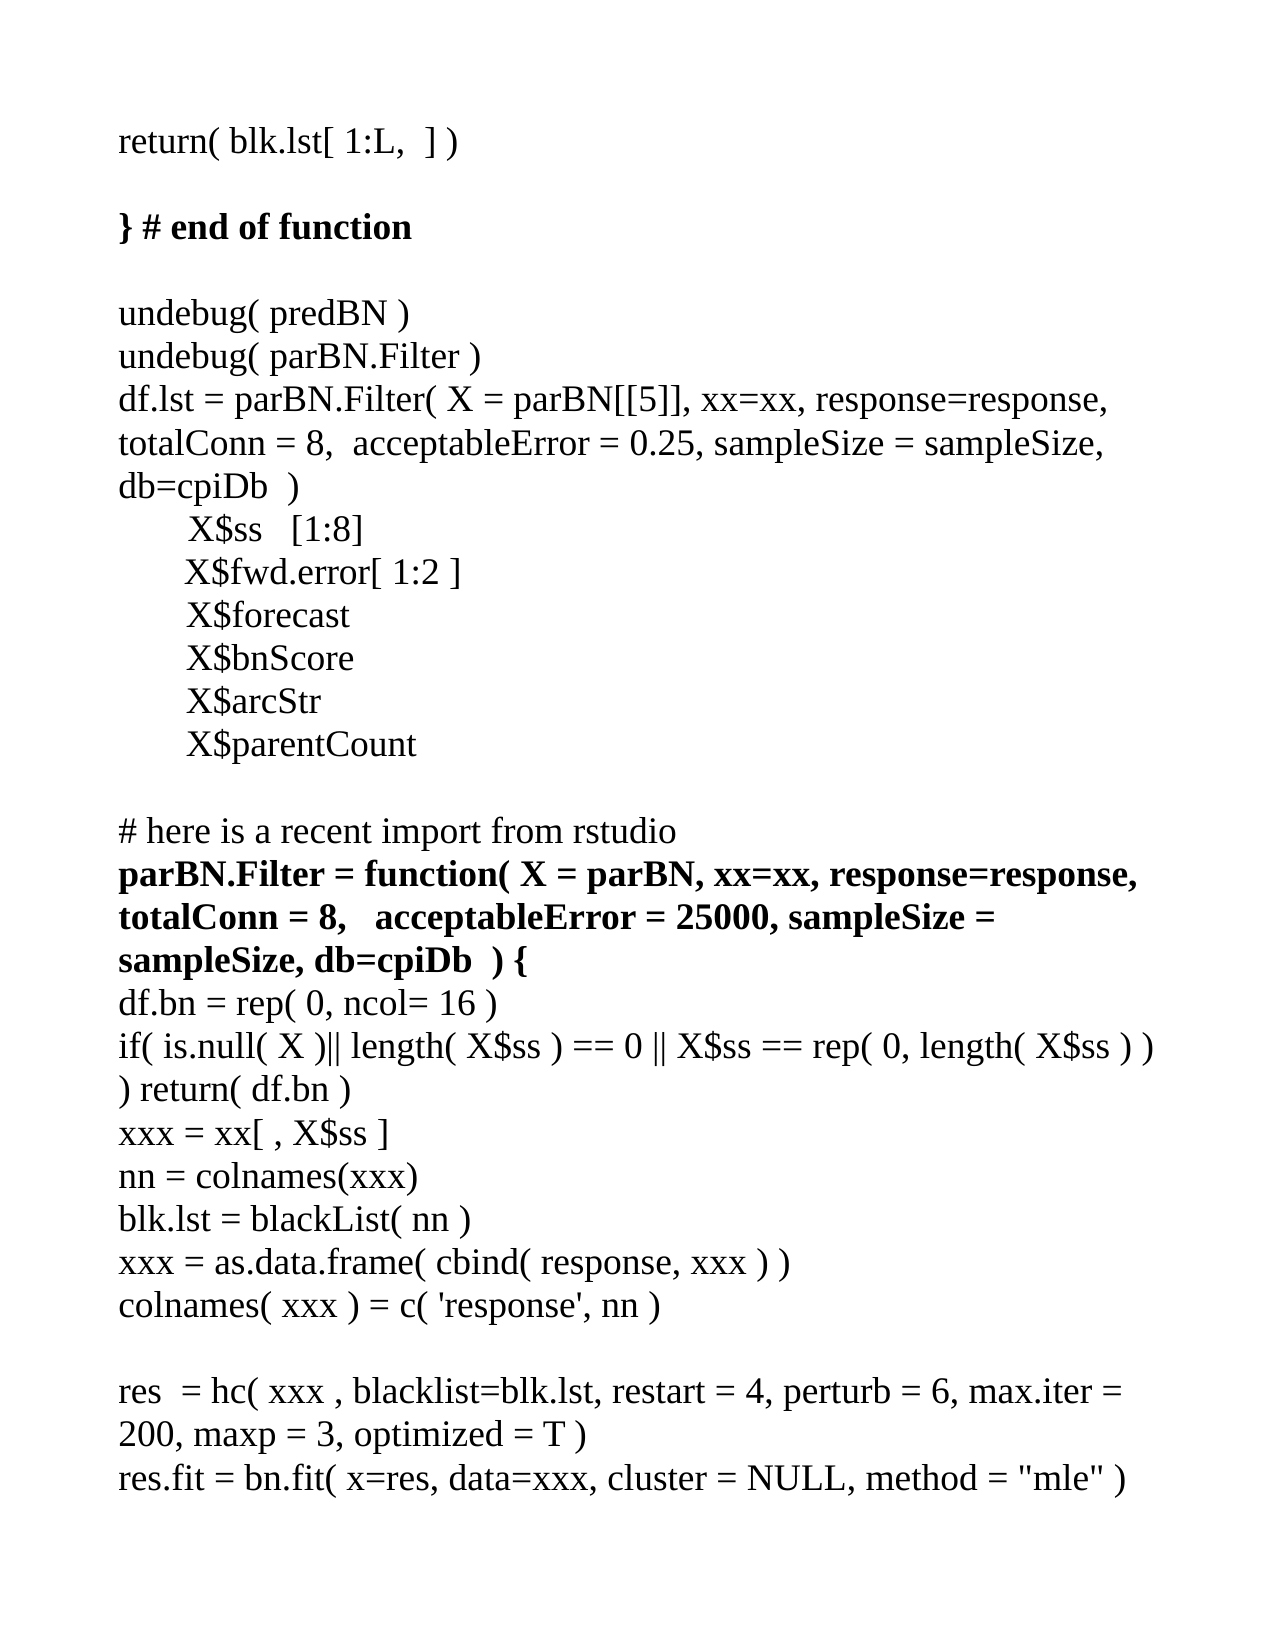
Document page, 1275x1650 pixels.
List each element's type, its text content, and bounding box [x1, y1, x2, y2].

text if( is.null( X )|| length( X$ss ) == 0 || X$ss == rep( 0, length( X$ss ) ) ) return( df.bn ) [118, 1024, 1157, 1110]
text X$ss [1:8] [118, 506, 1157, 549]
text X$fwd.error[ 1:2 ] [118, 549, 1157, 592]
text res.fit = bn.fit( x=res, data=xxx, cluster = NULL, method = "mle" ) [118, 1455, 1157, 1498]
text df.bn = rep( 0, ncol= 16 ) [118, 981, 1157, 1024]
text return( blk.lst[ 1:L, ] ) [118, 118, 1157, 161]
text colnames( xxx ) = c( 'response', nn ) [118, 1282, 1157, 1326]
text } # end of function [118, 204, 1157, 247]
text df.lst = parBN.Filter( X = parBN[[5]], xx=xx, response=response, totalConn = 8, acceptableError = 0.25, sampleSize = sampleSize, db=cpiDb ) [118, 377, 1157, 506]
text res = hc( xxx , blacklist=blk.lst, restart = 4, perturb = 6, max.iter = 200, maxp = 3, optimized = T ) [118, 1369, 1157, 1455]
text X$bnScore [118, 636, 1157, 679]
text # here is a recent import from rstudio [118, 808, 1157, 851]
text nn = colnames(xxx) [118, 1153, 1157, 1196]
text X$parentCount [118, 722, 1157, 765]
text undebug( parBN.Filter ) [118, 334, 1157, 377]
text parBN.Filter = function( X = parBN, xx=xx, response=response, totalConn = 8, acceptableError = 25000, sampleSize = sampleSize, db=cpiDb ) { [118, 851, 1157, 981]
text blk.lst = blackList( nn ) [118, 1196, 1157, 1239]
text undebug( predBN ) [118, 291, 1157, 334]
text xxx = as.data.frame( cbind( response, xxx ) ) [118, 1239, 1157, 1282]
text X$arcStr [118, 679, 1157, 722]
text xxx = xx[ , X$ss ] [118, 1110, 1157, 1153]
text X$forecast [118, 592, 1157, 636]
